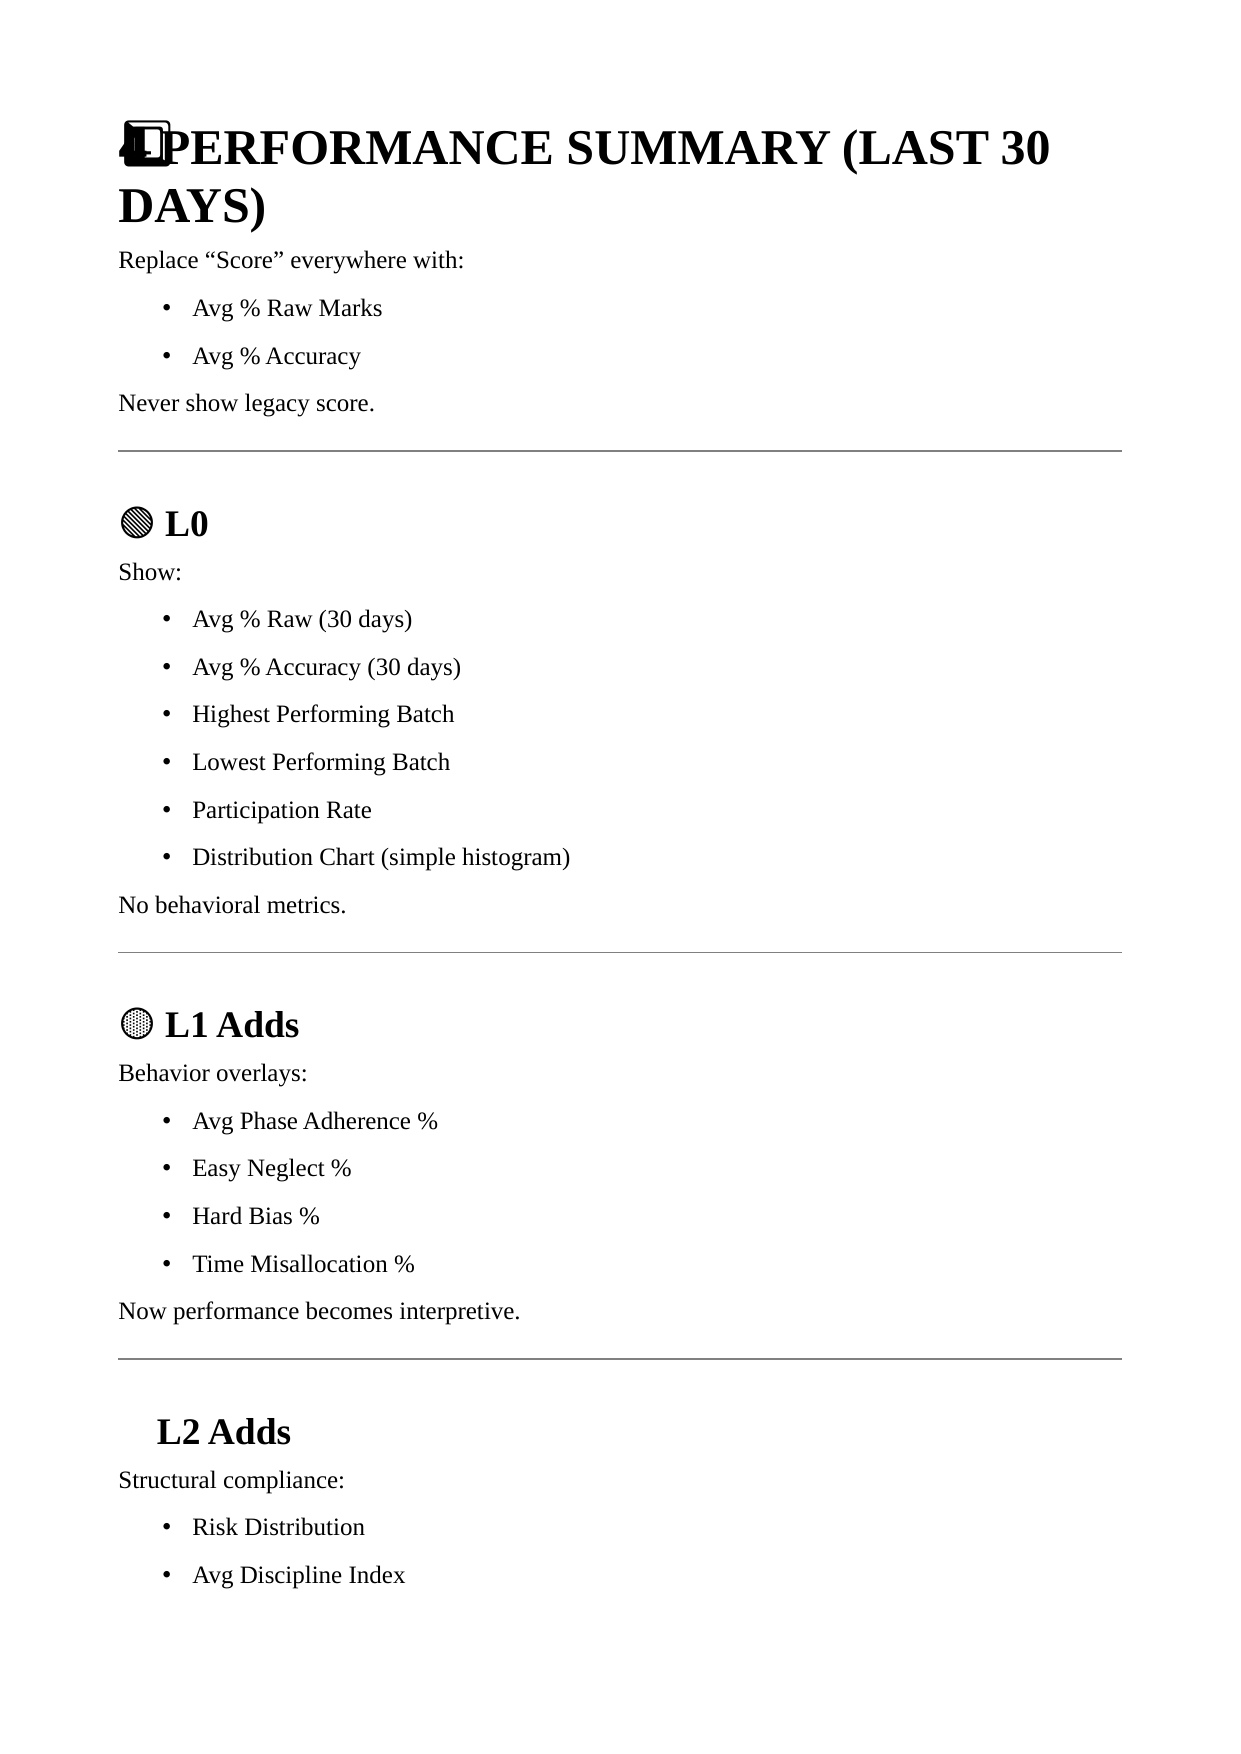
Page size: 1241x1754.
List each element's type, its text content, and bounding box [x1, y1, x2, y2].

text Replace “Score” everywhere with: [118, 246, 1122, 274]
list Avg % Accuracy [162, 341, 1122, 369]
list Time Misallocation % [162, 1249, 1122, 1277]
text Now performance becomes interpretive. [118, 1296, 1122, 1325]
list Avg Discipline Index [162, 1560, 1122, 1589]
text No behavioral metrics. [118, 890, 1122, 919]
list Easy Neglect % [162, 1153, 1122, 1182]
list Avg % Accuracy (30 days) [162, 652, 1122, 681]
list Avg % Raw (30 days) [162, 604, 1122, 633]
list Avg % Raw Marks [162, 293, 1122, 322]
list Avg Phase Adherence % [162, 1106, 1122, 1135]
list Participation Rate [162, 795, 1122, 823]
list Lowest Performing Batch [162, 747, 1122, 776]
subtitle 4️⃣ PERFORMANCE SUMMARY (LAST 30 DAYS) [118, 118, 1122, 233]
text Structural compliance: [118, 1465, 1122, 1493]
subtitle 🟡 L1 Adds [118, 1003, 1122, 1046]
text Never show legacy score. [118, 388, 1122, 417]
list Distribution Chart (simple histogram) [162, 842, 1122, 871]
text Behavior overlays: [118, 1058, 1122, 1087]
list Risk Distribution [162, 1512, 1122, 1541]
subtitle 🟢 L0 [118, 501, 1122, 544]
list Highest Performing Batch [162, 699, 1122, 728]
list Hard Bias % [162, 1201, 1122, 1230]
text Show: [118, 557, 1122, 586]
subtitle 🔵 L2 Adds [118, 1409, 1122, 1452]
